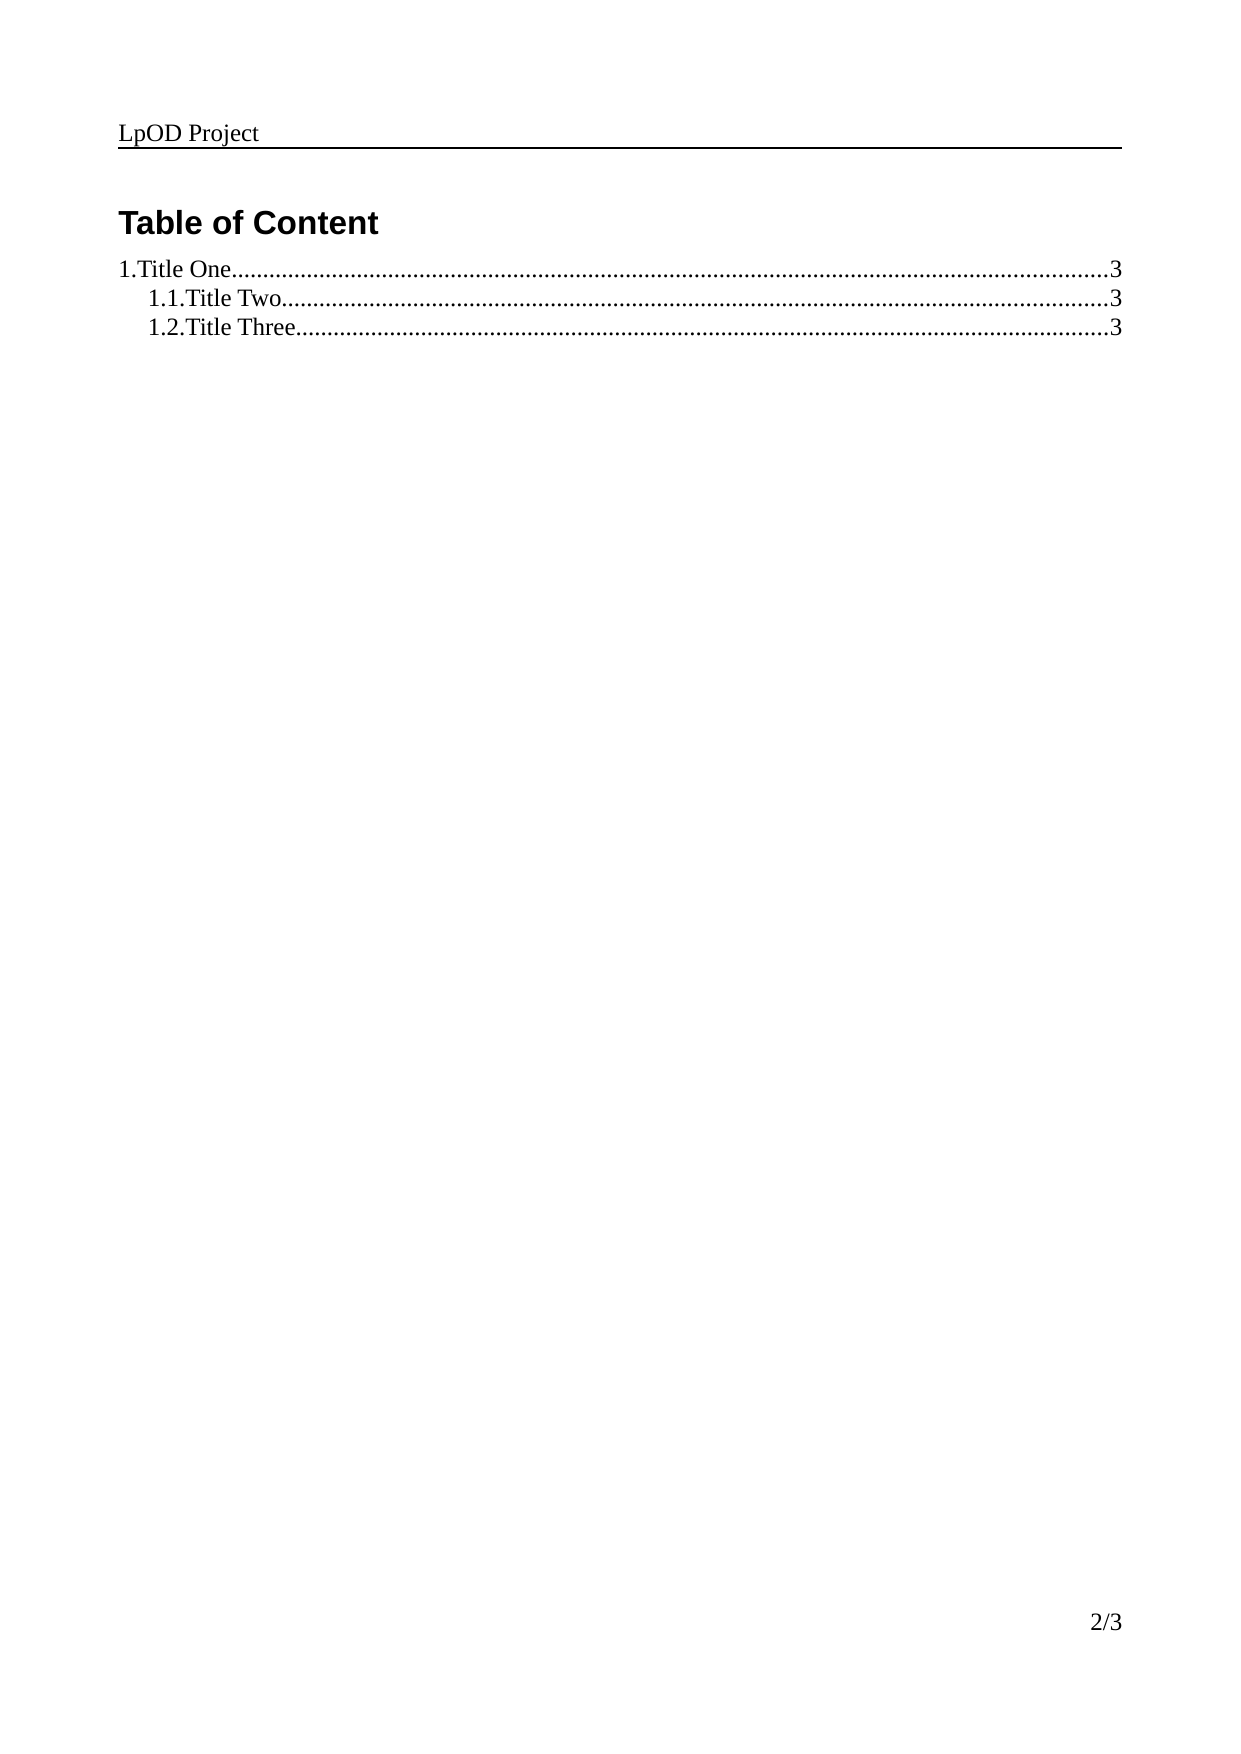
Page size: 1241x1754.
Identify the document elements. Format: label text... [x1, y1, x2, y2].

text 1.Title One 3 [118, 254, 1122, 283]
subtitle Table of Content [118, 203, 1122, 242]
text 1.1.Title Two 3 [148, 283, 1122, 312]
text 1.2.Title Three 3 [148, 312, 1122, 341]
